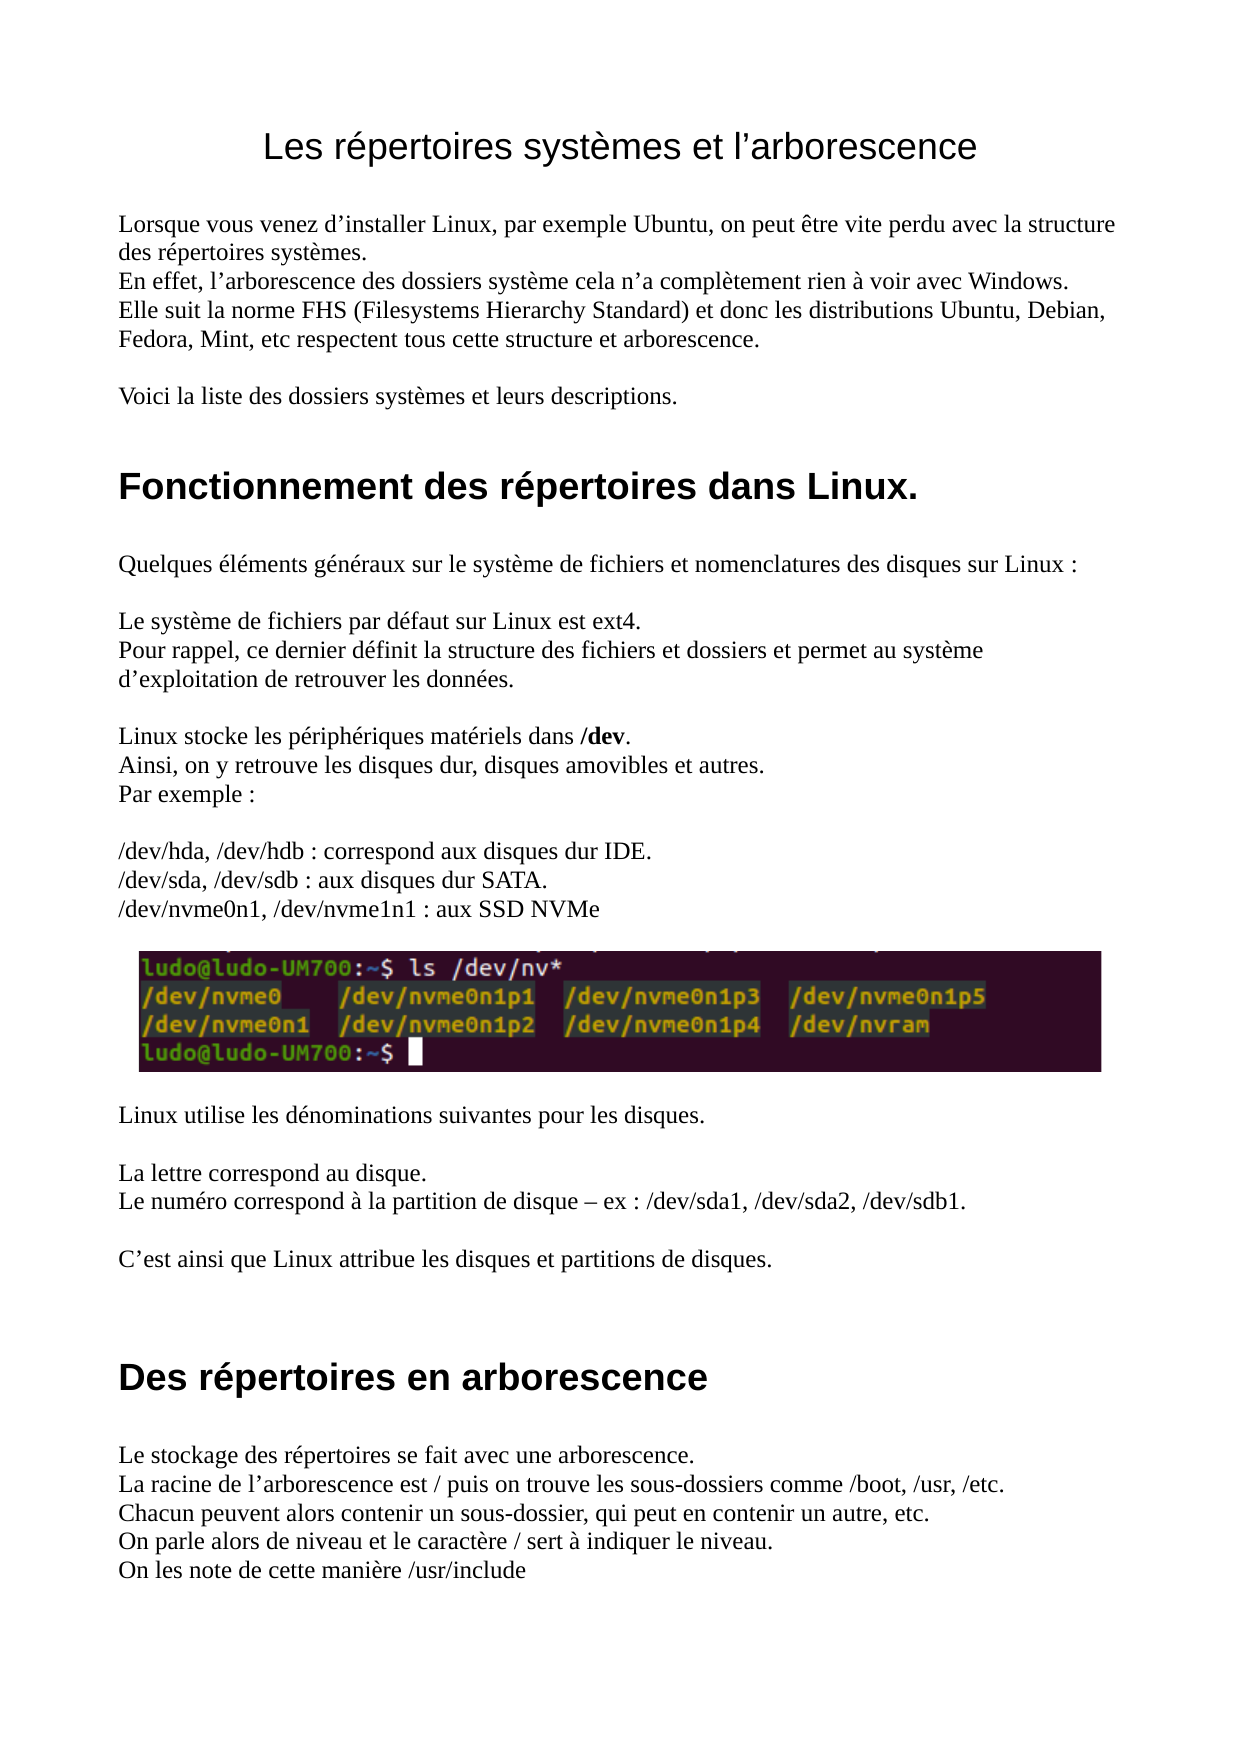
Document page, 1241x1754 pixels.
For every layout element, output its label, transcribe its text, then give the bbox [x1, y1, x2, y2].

text Ainsi, on y retrouve les disques dur, disques amovibles et autres. [118, 750, 1122, 779]
text Linux stocke les périphériques matériels dans /dev. [118, 721, 1122, 750]
text Lorsque vous venez d’installer Linux, par exemple Ubuntu, on peut être vite perdu avec la structure des répertoires systèmes. [118, 209, 1122, 266]
text On les note de cette manière /usr/include [118, 1555, 1122, 1584]
text /dev/sda, /dev/sdb : aux disques dur SATA. [118, 865, 1122, 894]
text Voici la liste des dossiers systèmes et leurs descriptions. [118, 381, 1122, 410]
text /dev/nvme0n1, /dev/nvme1n1 : aux SSD NVMe [118, 894, 1122, 922]
text La lettre correspond au disque. [118, 1158, 1122, 1186]
subtitle Les répertoires systèmes et l’arborescence [118, 124, 1122, 167]
text La racine de l’arborescence est / puis on trouve les sous-dossiers comme /boot, /usr, /etc. [118, 1469, 1122, 1498]
text Quelques éléments généraux sur le système de fichiers et nomenclatures des disques sur Linux : [118, 549, 1122, 577]
text /dev/hda, /dev/hdb : correspond aux disques dur IDE. [118, 836, 1122, 865]
text Le numéro correspond à la partition de disque – ex : /dev/sda1, /dev/sda2, /dev/sdb1. [118, 1186, 1122, 1215]
text Elle suit la norme FHS (Filesystems Hierarchy Standard) et donc les distributions Ubuntu, Debian, Fedora, Mint, etc respectent tous cette structure et arborescence. [118, 295, 1122, 352]
text Chacun peuvent alors contenir un sous-dossier, qui peut en contenir un autre, etc. [118, 1498, 1122, 1526]
text En effet, l’arborescence des dossiers système cela n’a complètement rien à voir avec Windows. [118, 266, 1122, 295]
text Le système de fichiers par défaut sur Linux est ext4. [118, 606, 1122, 635]
text On parle alors de niveau et le caractère / sert à indiquer le niveau. [118, 1526, 1122, 1555]
text Par exemple : [118, 779, 1122, 807]
text C’est ainsi que Linux attribue les disques et partitions de disques. [118, 1244, 1122, 1273]
text Linux utilise les dénominations suivantes pour les disques. [118, 1100, 1122, 1129]
subtitle Des répertoires en arborescence [118, 1355, 1122, 1399]
subtitle Fonctionnement des répertoires dans Linux. [118, 464, 1122, 507]
picture [138, 951, 1102, 1072]
text Le stockage des répertoires se fait avec une arborescence. [118, 1440, 1122, 1469]
text Pour rappel, ce dernier définit la structure des fichiers et dossiers et permet au système d’exploitation de retrouver les données. [118, 635, 1122, 692]
